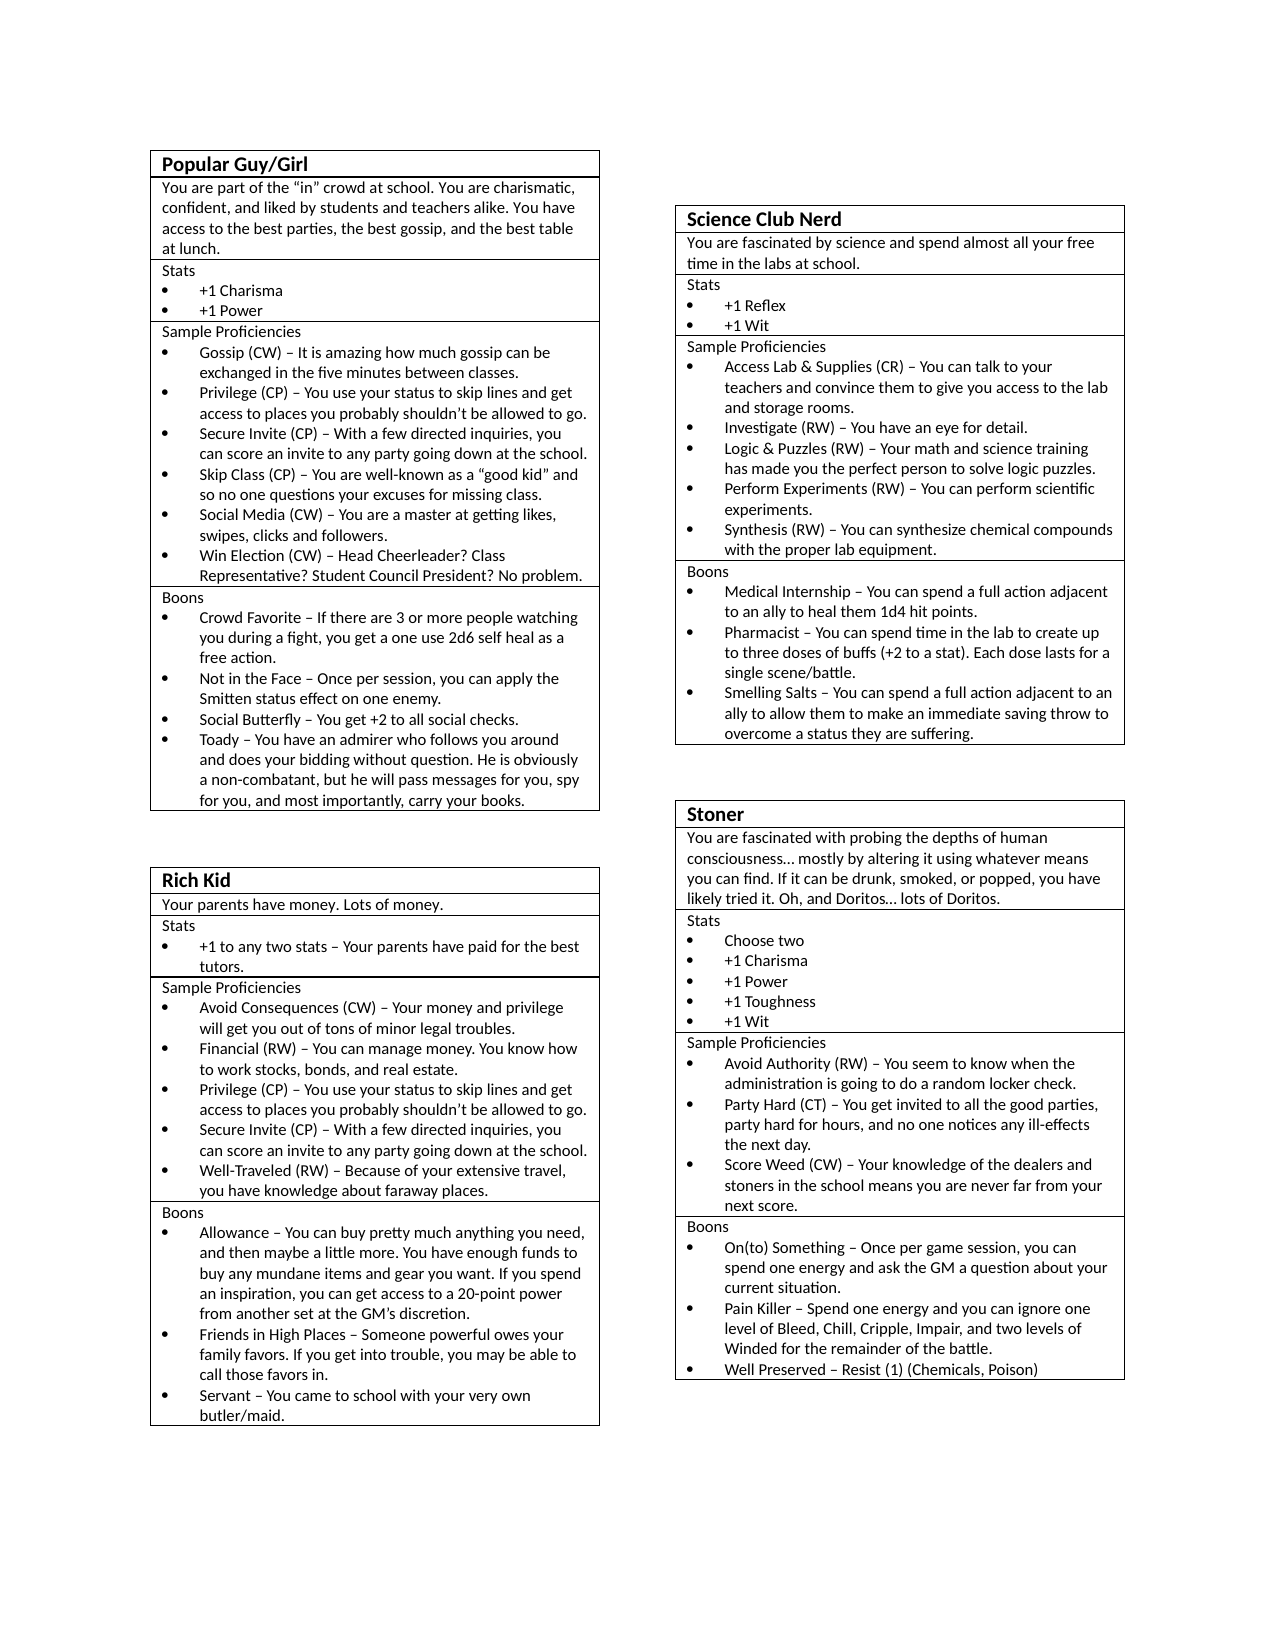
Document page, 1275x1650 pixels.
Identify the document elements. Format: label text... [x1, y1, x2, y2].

table_header Science Club Nerd [676, 206, 1124, 232]
table_cell Stats Choose two +1 Charisma +1 Power +1 Toughness +1 Wit [676, 910, 1124, 1032]
table_header Stoner [676, 801, 1124, 827]
table_cell Stats +1 Reflex +1 Wit [676, 275, 1124, 335]
table_cell Sample Proficiencies Avoid Authority (RW) – You seem to know when the administration is going to do a random locker check. Party Hard (CT) – You get invited to all the good parties, party hard for hours, and no one notices any ill-effects the next day. Score Weed (CW) – Your knowledge of the dealers and stoners in the school means you are never far from your next score. [676, 1033, 1124, 1216]
table_cell Boons Crowd Favorite – If there are 3 or more people watching you during a fight, you get a one use 2d6 self heal as a free action. Not in the Face – Once per session, you can apply the Smitten status effect on one enemy. Social Butterfly – You get +2 to all social checks. Toady – You have an admirer who follows you around and does your bidding without question. He is obviously a non-combatant, but he will pass messages for you, spy for you, and most importantly, carry your books. [151, 587, 599, 810]
table_cell Sample Proficiencies Gossip (CW) – It is amazing how much gossip can be exchanged in the five minutes between classes. Privilege (CP) – You use your status to skip lines and get access to places you probably shouldn’t be allowed to go. Secure Invite (CP) – With a few directed inquiries, you can score an invite to any party going down at the school. Skip Class (CP) – You are well-known as a “good kid” and so no one questions your excuses for missing class. Social Media (CW) – You are a master at getting likes, swipes, clicks and followers. Win Election (CW) – Head Cheerleader? Class Representative? Student Council President? No problem. [151, 322, 599, 586]
table_header Popular Guy/Girl [151, 151, 599, 176]
table_cell You are fascinated by science and spend almost all your free time in the labs at school. [676, 233, 1124, 273]
table_cell Boons On(to) Something – Once per game session, you can spend one energy and ask the GM a question about your current situation. Pain Killer – Spend one energy and you can ignore one level of Bleed, Chill, Cripple, Impair, and two levels of Winded for the remainder of the battle. Well Preserved – Resist (1) (Chemicals, Poison) [676, 1217, 1124, 1379]
table_cell Stats +1 Charisma +1 Power [151, 260, 599, 321]
table_cell You are part of the “in” crowd at school. You are charismatic, confident, and liked by students and teachers alike. You have access to the best parties, the best gossip, and the best table at lunch. [151, 178, 599, 259]
table_cell Your parents have money. Lots of money. [151, 894, 599, 914]
table_cell Boons Allowance – You can buy pretty much anything you need, and then maybe a little more. You have enough funds to buy any mundane items and gear you want. If you spend an inspiration, you can get access to a 20-point power from another set at the GM’s discretion. Friends in High Places – Someone powerful owes your family favors. If you get into trouble, you may be able to call those favors in. Servant – You came to school with your very own butler/maid. [151, 1202, 599, 1425]
table_cell Boons Medical Internship – You can spend a full action adjacent to an ally to heal them 1d4 hit points. Pharmacist – You can spend time in the lab to create up to three doses of buffs (+2 to a stat). Each dose lasts for a single scene/battle. Smelling Salts – You can spend a full action adjacent to an ally to allow them to make an immediate saving throw to overcome a status they are suffering. [676, 561, 1124, 744]
table_header Rich Kid [151, 868, 599, 893]
table_cell Sample Proficiencies Access Lab & Supplies (CR) – You can talk to your teachers and convince them to give you access to the lab and storage rooms. Investigate (RW) – You have an eye for detail. Logic & Puzzles (RW) – Your math and science training has made you the perfect person to solve logic puzzles. Perform Experiments (RW) – You can perform scientific experiments. Synthesis (RW) – You can synthesize chemical compounds with the proper lab equipment. [676, 336, 1124, 560]
table_cell Sample Proficiencies Avoid Consequences (CW) – Your money and privilege will get you out of tons of minor legal troubles. Financial (RW) – You can manage money. You know how to work stocks, bonds, and real estate. Privilege (CP) – You use your status to skip lines and get access to places you probably shouldn’t be allowed to go. Secure Invite (CP) – With a few directed inquiries, you can score an invite to any party going down at the school. Well-Traveled (RW) – Because of your extensive travel, you have knowledge about faraway places. [151, 978, 599, 1201]
table_cell You are fascinated with probing the depths of human consciousness… mostly by altering it using whatever means you can find. If it can be drunk, smoked, or popped, you have likely tried it. Oh, and Doritos… lots of Doritos. [676, 828, 1124, 909]
table_cell Stats +1 to any two stats – Your parents have paid for the best tutors. [151, 916, 599, 976]
